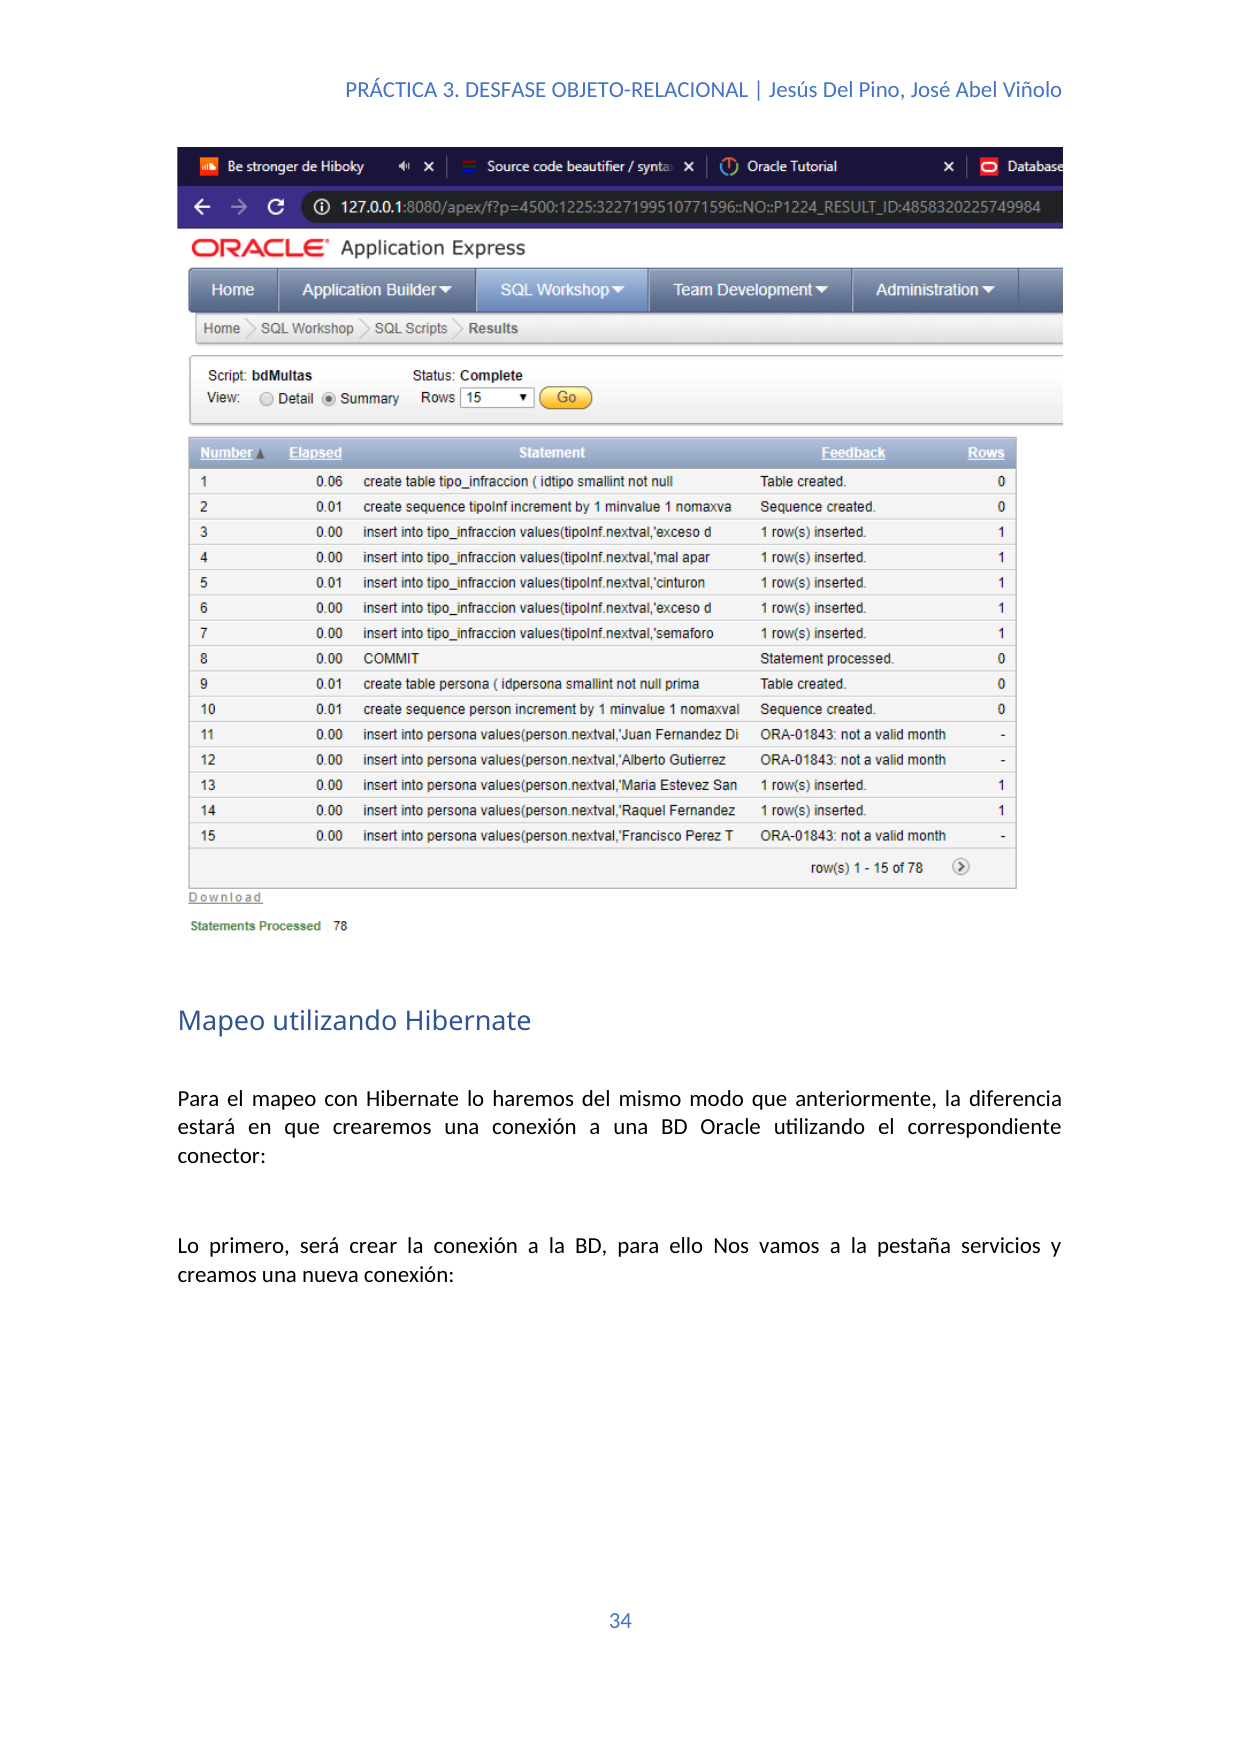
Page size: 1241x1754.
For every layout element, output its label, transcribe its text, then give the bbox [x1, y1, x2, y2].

subtitle Mapeo utilizando Hibernate [177, 1001, 1063, 1038]
text Lo primero, será crear la conexión a la BD, para ello Nos vamos a la pestaña servicios y creamos una nueva conexión: [177, 1231, 1063, 1288]
text Para el mapeo con Hibernate lo haremos del mismo modo que anteriormente, la diferencia estará en que crearemos una conexión a una BD Oracle utilizando el correspondiente conector: [177, 1084, 1063, 1169]
